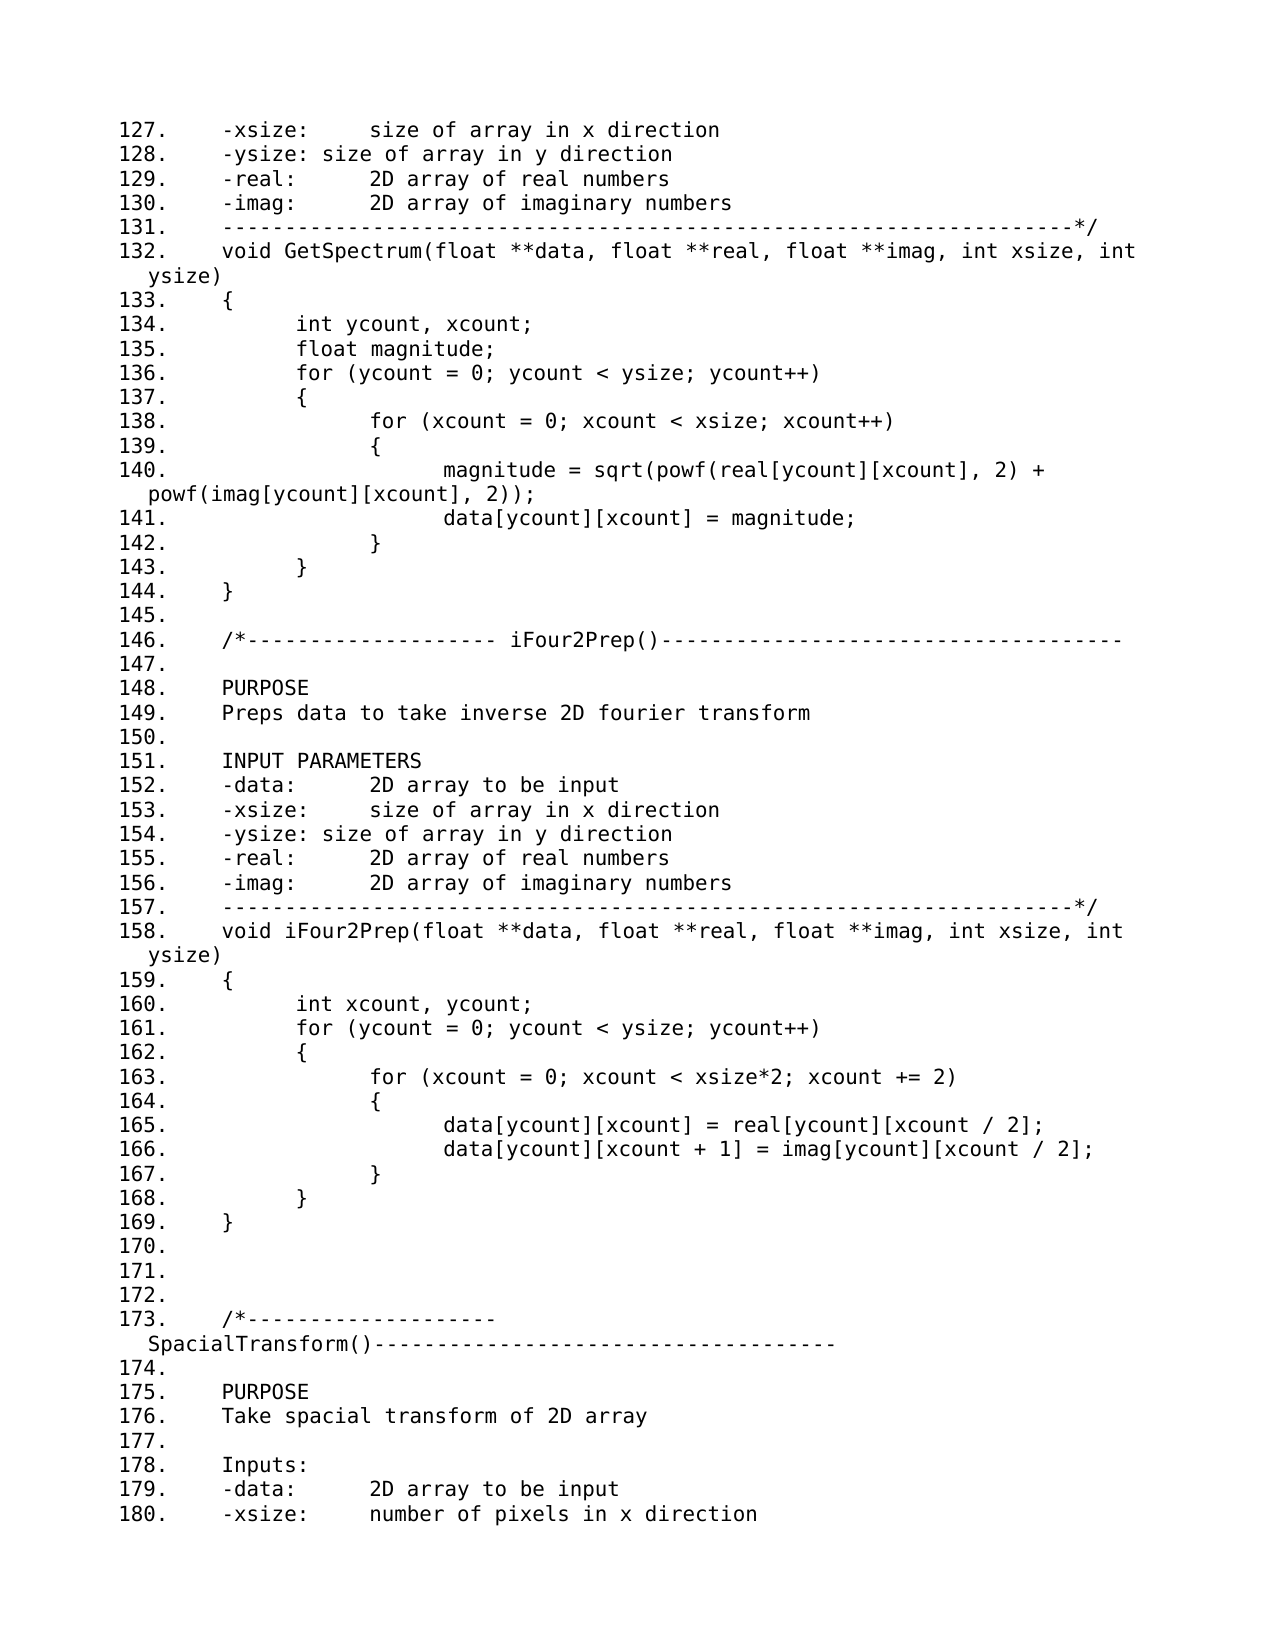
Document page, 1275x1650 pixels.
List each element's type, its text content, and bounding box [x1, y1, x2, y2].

list /*-------------------- SpacialTransform()------------------------------------- [118, 1307, 1157, 1356]
list } [118, 1162, 1157, 1186]
list INPUT PARAMETERS [118, 749, 1157, 773]
list float magnitude; [118, 337, 1157, 361]
list -xsize: size of array in x direction [118, 118, 1157, 142]
list Preps data to take inverse 2D fourier transform [118, 701, 1157, 725]
list { [118, 968, 1157, 992]
list -ysize: size of array in y direction [118, 822, 1157, 846]
list } [118, 555, 1157, 579]
list } [118, 579, 1157, 603]
list for (ycount = 0; ycount < ysize; ycount++) [118, 361, 1157, 385]
list { [118, 434, 1157, 458]
list void GetSpectrum(float **data, float **real, float **imag, int xsize, int ysize) [118, 239, 1157, 288]
list -imag: 2D array of imaginary numbers [118, 191, 1157, 215]
list --------------------------------------------------------------------*/ [118, 895, 1157, 919]
list } [118, 1186, 1157, 1210]
list int ycount, xcount; [118, 312, 1157, 337]
list --------------------------------------------------------------------*/ [118, 215, 1157, 239]
list /*-------------------- iFour2Prep()------------------------------------- [118, 628, 1157, 652]
list { [118, 1040, 1157, 1065]
list { [118, 1089, 1157, 1113]
list -xsize: number of pixels in x direction [118, 1502, 1157, 1526]
list data[ycount][xcount] = magnitude; [118, 506, 1157, 531]
list data[ycount][xcount] = real[ycount][xcount / 2]; [118, 1113, 1157, 1137]
list -xsize: size of array in x direction [118, 798, 1157, 822]
list data[ycount][xcount + 1] = imag[ycount][xcount / 2]; [118, 1137, 1157, 1162]
list Inputs: [118, 1453, 1157, 1477]
list void iFour2Prep(float **data, float **real, float **imag, int xsize, int ysize) [118, 919, 1157, 968]
list -ysize: size of array in y direction [118, 142, 1157, 167]
list } [118, 1210, 1157, 1234]
list -real: 2D array of real numbers [118, 846, 1157, 871]
list -real: 2D array of real numbers [118, 167, 1157, 191]
list { [118, 288, 1157, 312]
list for (ycount = 0; ycount < ysize; ycount++) [118, 1016, 1157, 1040]
list for (xcount = 0; xcount < xsize*2; xcount += 2) [118, 1065, 1157, 1089]
list -data: 2D array to be input [118, 773, 1157, 798]
list } [118, 531, 1157, 555]
list for (xcount = 0; xcount < xsize; xcount++) [118, 409, 1157, 434]
list Take spacial transform of 2D array [118, 1404, 1157, 1429]
list -data: 2D array to be input [118, 1477, 1157, 1502]
list -imag: 2D array of imaginary numbers [118, 871, 1157, 895]
list PURPOSE [118, 676, 1157, 701]
list { [118, 385, 1157, 409]
list PURPOSE [118, 1380, 1157, 1404]
list magnitude = sqrt(powf(real[ycount][xcount], 2) + powf(imag[ycount][xcount], 2)); [118, 458, 1157, 506]
list int xcount, ycount; [118, 992, 1157, 1016]
